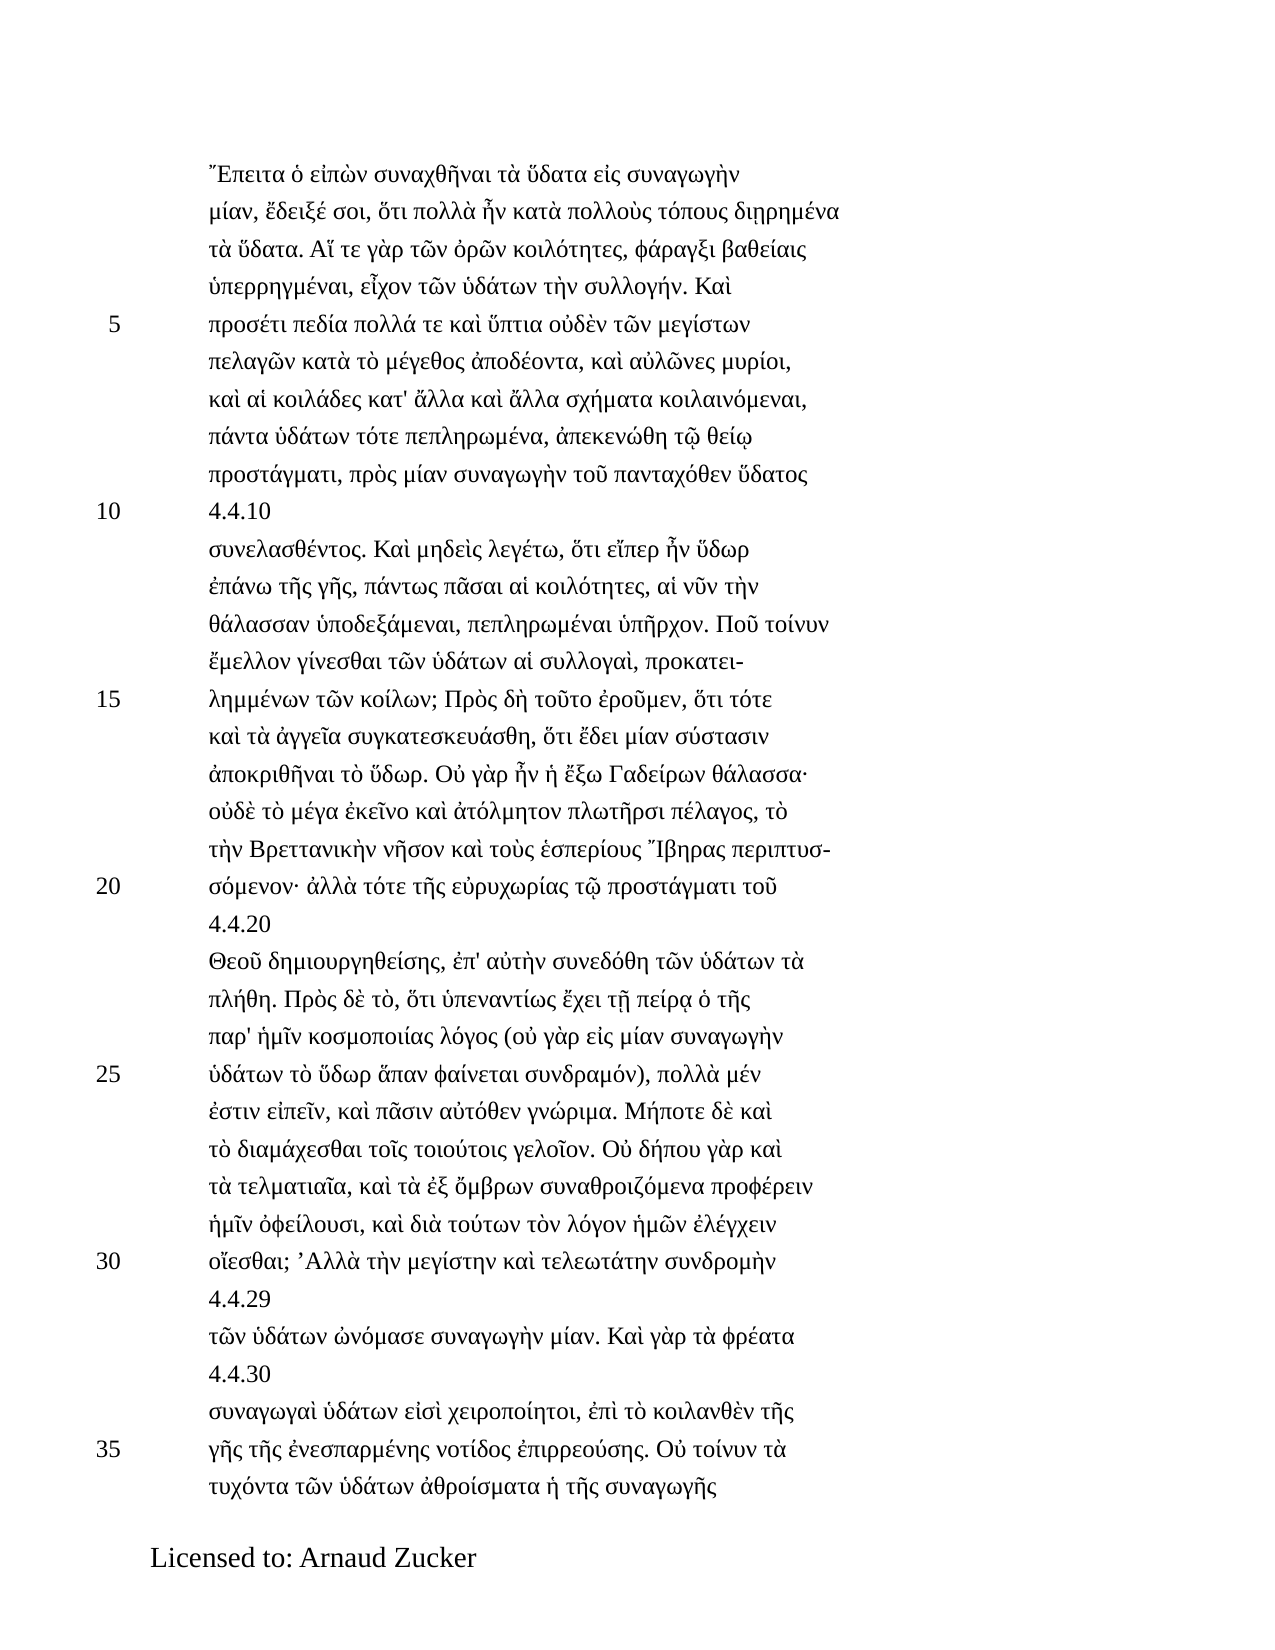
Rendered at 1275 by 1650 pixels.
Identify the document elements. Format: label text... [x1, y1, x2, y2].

text 4.4.20 [202, 900, 1125, 937]
text συναγωγαὶ ὑδάτων εἰσὶ χειροποίητοι, ἐπὶ τὸ κοιλανθὲν τῆς γῆς τῆς ἐνεσπαρμένης νοτίδος ἐπιρρεούσης. Οὐ τοίνυν τὰ τυχόντα τῶν ὑδάτων ἀθροίσματα ἡ τῆς συναγωγῆς [202, 1387, 1125, 1500]
text 4.4.30 [202, 1350, 1125, 1387]
text συνελασθέντος. Καὶ μηδεὶς λεγέτω, ὅτι εἴπερ ἦν ὕδωρ ἐπάνω τῆς γῆς, πάντως πᾶσαι αἱ κοιλότητες, αἱ νῦν τὴν θάλασσαν ὑποδεξάμεναι, πεπληρωμέναι ὑπῆρχον. Ποῦ τοίνυν ἔμελλον γίνεσθαι τῶν ὑδάτων αἱ συλλογαὶ, προκατει- λημμένων τῶν κοίλων; Πρὸς δὴ τοῦτο ἐροῦμεν, ὅτι τότε καὶ τὰ ἀγγεῖα συγκατεσκευάσθη, ὅτι ἔδει μίαν σύστασιν ἀποκριθῆναι τὸ ὕδωρ. Οὐ γὰρ ἦν ἡ ἔξω Γαδείρων θάλασσα· οὐδὲ τὸ μέγα ἐκεῖνο καὶ ἀτόλμητον πλωτῆρσι πέλαγος, τὸ τὴν Βρεττανικὴν νῆσον καὶ τοὺς ἑσπερίους ῎Ιβηρας περιπτυσ- σόμενον· ἀλλὰ τότε τῆς εὐρυχωρίας τῷ προστάγματι τοῦ [202, 525, 1125, 900]
text 4.4.29 [202, 1275, 1125, 1312]
text τῶν ὑδάτων ὠνόμασε συναγωγὴν μίαν. Καὶ γὰρ τὰ ϕρέατα [202, 1312, 1125, 1350]
text ῎Επειτα ὁ εἰπὼν συναχθῆναι τὰ ὕδατα εἰς συναγωγὴν μίαν, ἔδειξέ σοι, ὅτι πολλὰ ἦν κατὰ πολλοὺς τόπους διῃρημένα τὰ ὕδατα. Αἵ τε γὰρ τῶν ὀρῶν κοιλότητες, ϕάραγξι βαθείαις ὑπερρηγμέναι, εἶχον τῶν ὑδάτων τὴν συλλογήν. Καὶ προσέτι πεδία πολλά τε καὶ ὕπτια οὐδὲν τῶν μεγίστων πελαγῶν κατὰ τὸ μέγεθος ἀποδέοντα, καὶ αὐλῶνες μυρίοι, καὶ αἱ κοιλάδες κατ' ἄλλα καὶ ἄλλα σχήματα κοιλαινόμεναι, πάντα ὑδάτων τότε πεπληρωμένα, ἀπεκενώθη τῷ θείῳ προστάγματι, πρὸς μίαν συναγωγὴν τοῦ πανταχόθεν ὕδατος [202, 150, 1125, 487]
text Θεοῦ δημιουργηθείσης, ἐπ' αὐτὴν συνεδόθη τῶν ὑδάτων τὰ πλήθη. Πρὸς δὲ τὸ, ὅτι ὑπεναντίως ἔχει τῇ πείρᾳ ὁ τῆς παρ' ἡμῖν κοσμοποιίας λόγος (οὐ γὰρ εἰς μίαν συναγωγὴν ὑδάτων τὸ ὕδωρ ἅπαν ϕαίνεται συνδραμόν), πολλὰ μέν ἐστιν εἰπεῖν, καὶ πᾶσιν αὐτόθεν γνώριμα. Μήποτε δὲ καὶ τὸ διαμάχεσθαι τοῖς τοιούτοις γελοῖον. Οὐ δήπου γὰρ καὶ τὰ τελματιαῖα, καὶ τὰ ἐξ ὄμβρων συναθροιζόμενα προϕέρειν ἡμῖν ὀϕείλουσι, καὶ διὰ τούτων τὸν λόγον ἡμῶν ἐλέγχειν οἴεσθαι; ’Αλλὰ τὴν μεγίστην καὶ τελεωτάτην συνδρομὴν [202, 937, 1125, 1275]
text 4.4.10 [202, 487, 1125, 525]
